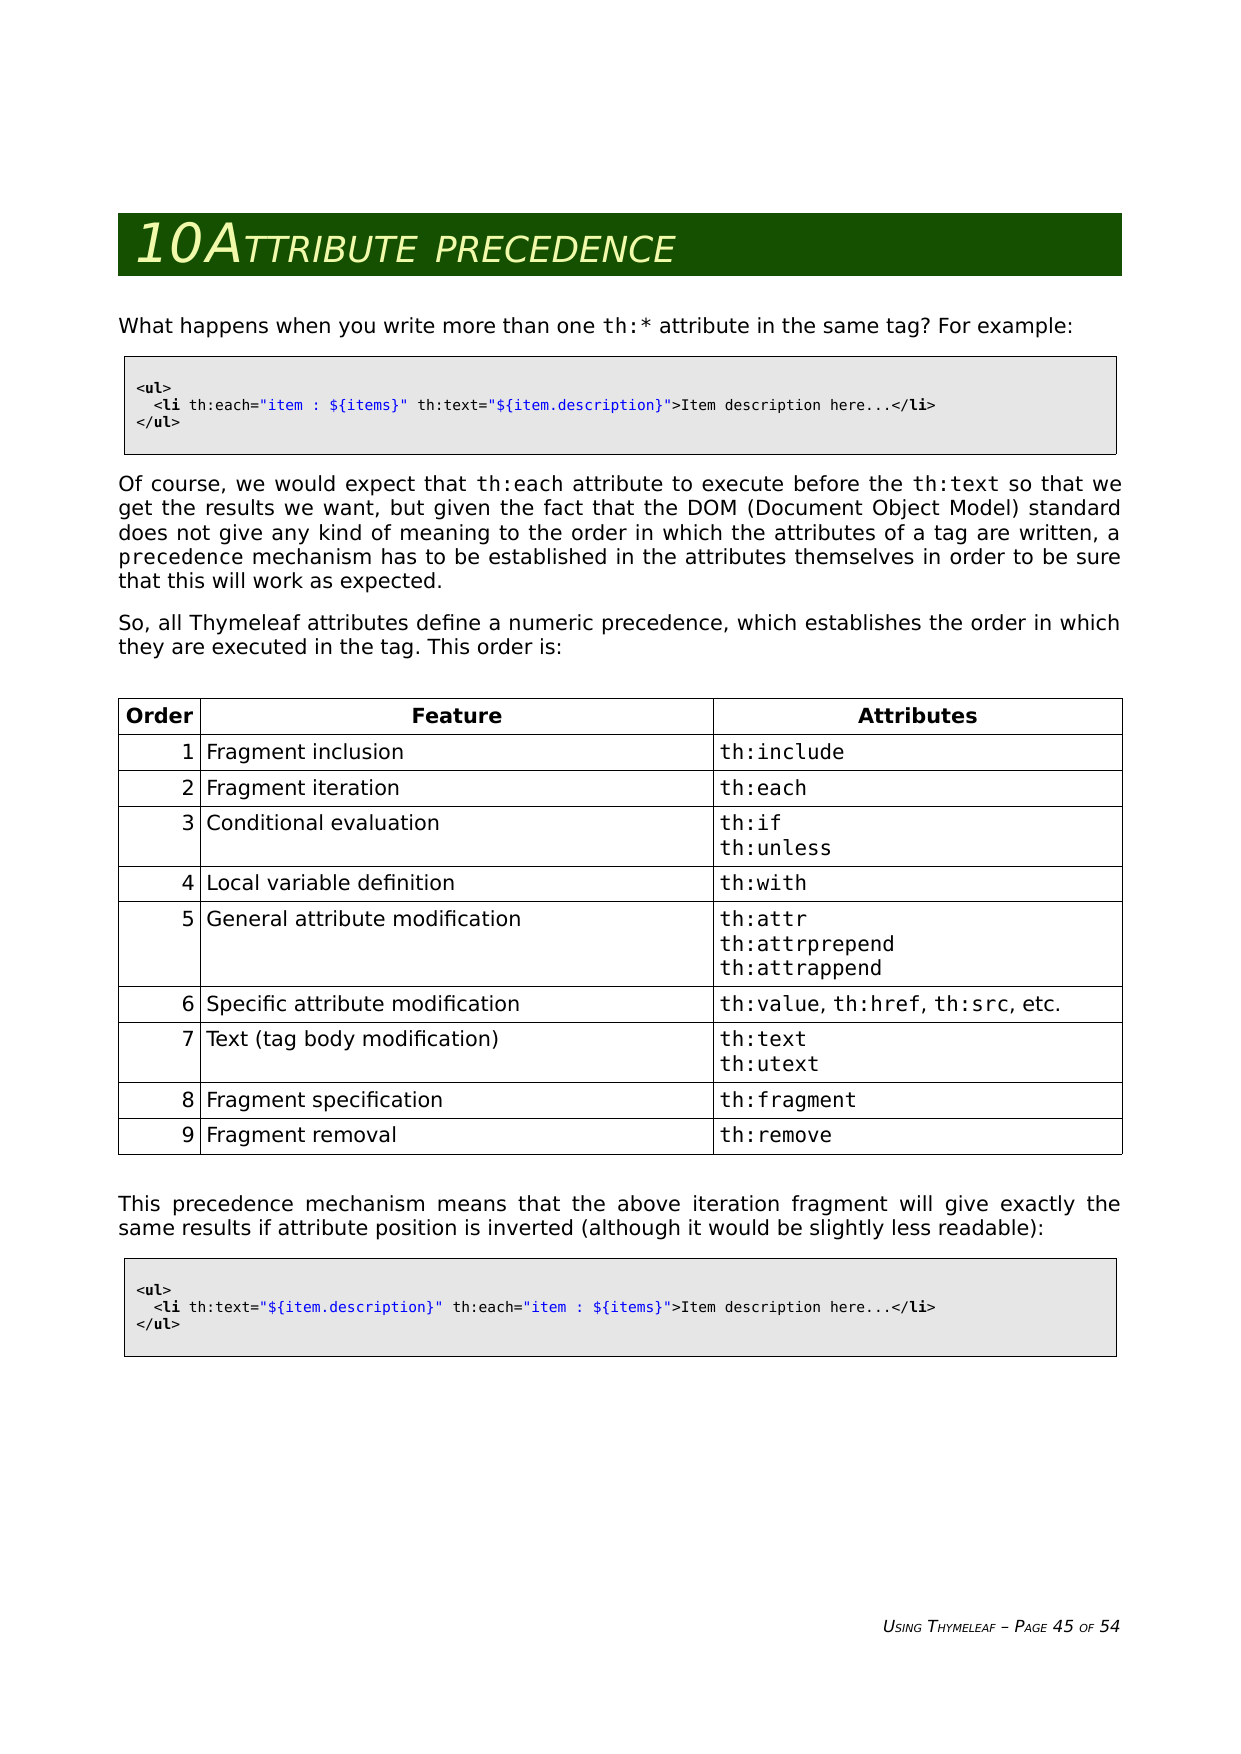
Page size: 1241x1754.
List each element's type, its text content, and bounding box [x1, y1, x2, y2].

table_cell 6 [119, 987, 200, 1022]
table_cell 9 [119, 1119, 200, 1153]
table_cell Specific attribute modification [201, 987, 713, 1022]
table_cell 8 [119, 1083, 200, 1118]
table_header Feature [201, 699, 713, 734]
text This precedence mechanism means that the above iteration fragment will give exactly the same results if attribute position is inverted (although it would be slightly less readable): [118, 1192, 1122, 1240]
table_cell th:if th:unless [714, 807, 1122, 866]
table_cell Conditional evaluation [201, 807, 713, 866]
table_header Attributes [714, 699, 1122, 734]
text Of course, we would expect that th:each attribute to execute before the th:text so that we get the results we want, but given the fact that the DOM (Document Object Model) standard does not give any kind of meaning to the order in which the attributes of a tag are written, a precedence mechanism has to be established in the attributes themselves in order to be sure that this will work as expected. [118, 472, 1122, 593]
table_cell 5 [119, 902, 200, 986]
table_cell Fragment inclusion [201, 735, 713, 770]
table_cell Fragment iteration [201, 771, 713, 806]
table_cell th:with [714, 867, 1122, 901]
table_cell Fragment specification [201, 1083, 713, 1118]
table_cell th:each [714, 771, 1122, 806]
table_cell th:attr th:attrprepend th:attrappend [714, 902, 1122, 986]
table_cell 4 [119, 867, 200, 901]
table_header Order [119, 699, 200, 734]
table_cell 2 [119, 771, 200, 806]
table_cell 7 [119, 1023, 200, 1082]
table_cell Fragment removal [201, 1119, 713, 1153]
subtitle Attribute precedence [118, 213, 1122, 276]
text So, all Thymeleaf attributes define a numeric precedence, which establishes the order in which they are executed in the tag. This order is: [118, 611, 1122, 660]
table_cell 1 [119, 735, 200, 770]
table_cell th:include [714, 735, 1122, 770]
text What happens when you write more than one th:* attribute in the same tag? For example: [118, 314, 1122, 338]
table_cell th:value, th:href, th:src, etc. [714, 987, 1122, 1022]
table_cell th:fragment [714, 1083, 1122, 1118]
table_cell th:text th:utext [714, 1023, 1122, 1082]
table_cell 3 [119, 807, 200, 866]
text <ul> <li th:text="${item.description}" th:each="item : ${items}">Item description here...</li> </ul> [125, 1259, 1116, 1356]
table_cell Text (tag body modification) [201, 1023, 713, 1082]
table_cell General attribute modification [201, 902, 713, 986]
text <ul> <li th:each="item : ${items}" th:text="${item.description}">Item description here...</li> </ul> [125, 357, 1116, 454]
table_cell Local variable definition [201, 867, 713, 901]
table_cell th:remove [714, 1119, 1122, 1153]
